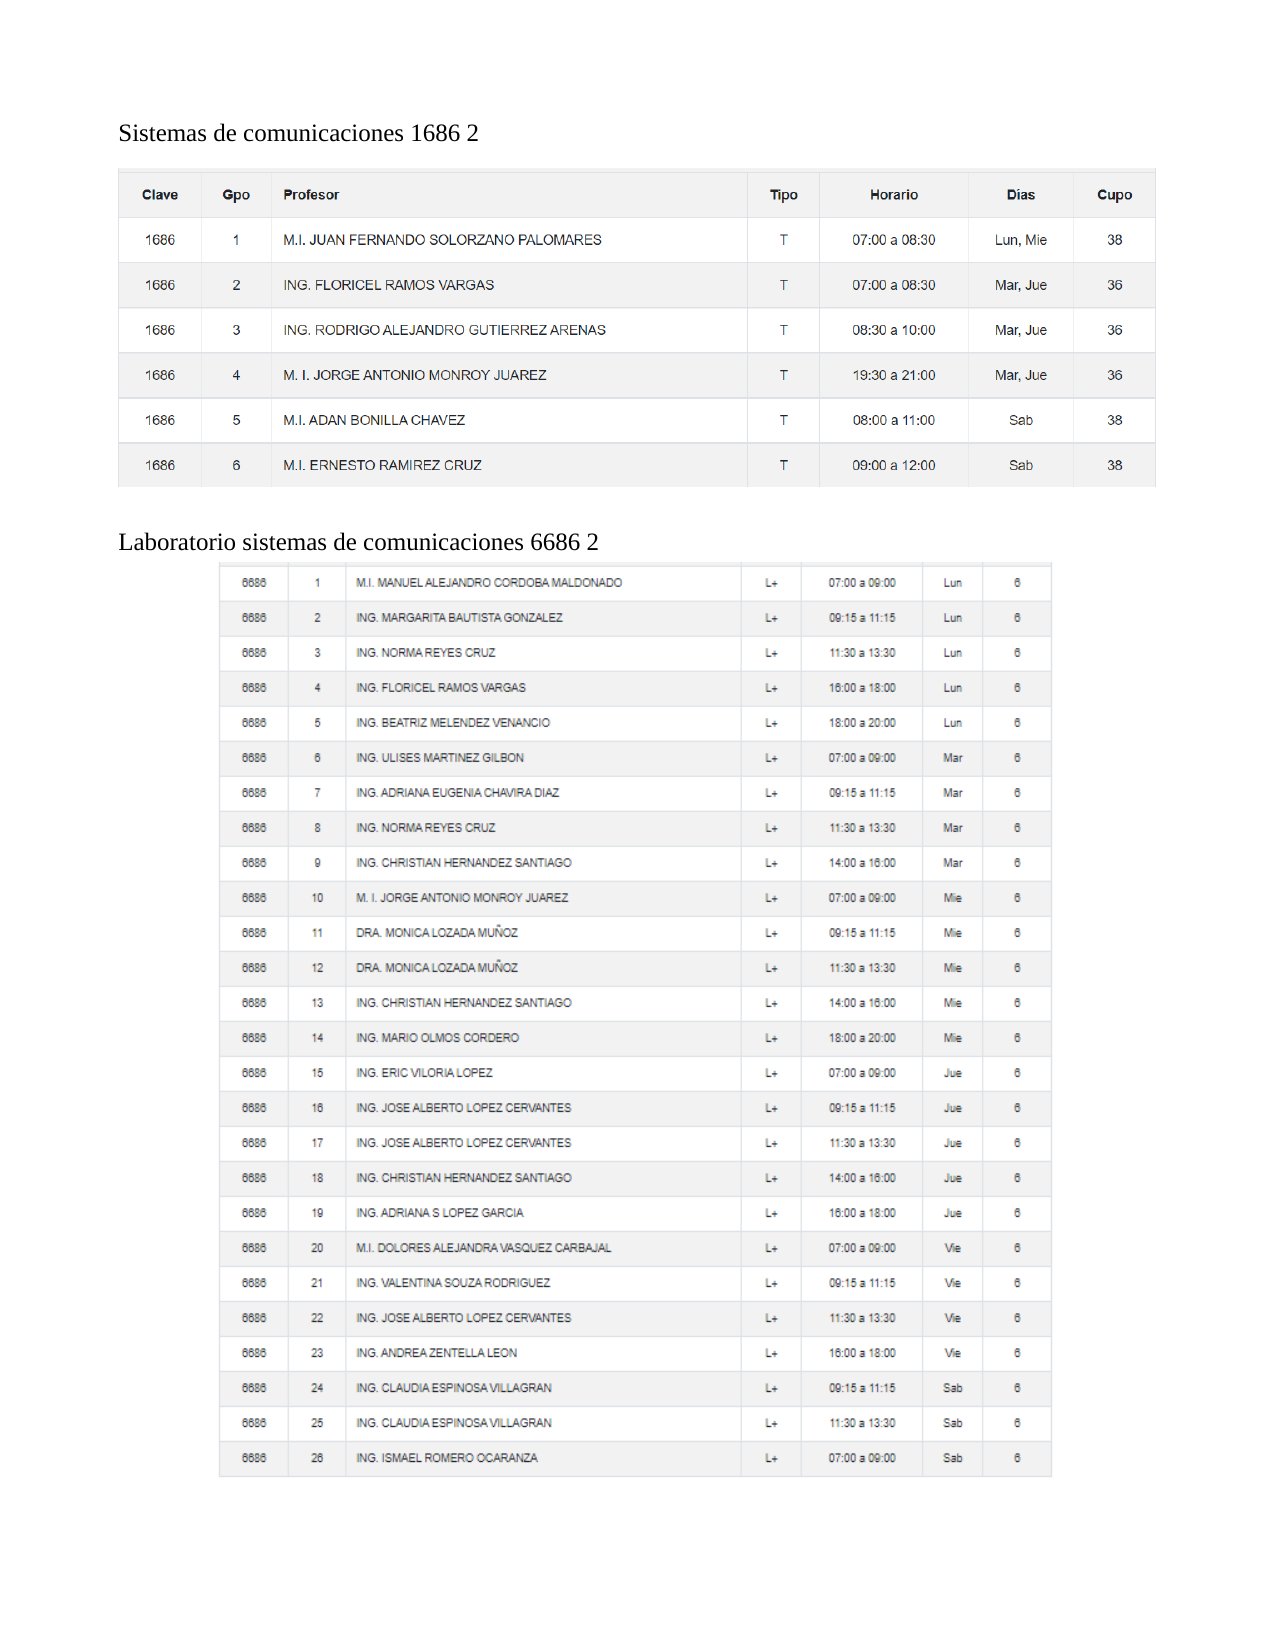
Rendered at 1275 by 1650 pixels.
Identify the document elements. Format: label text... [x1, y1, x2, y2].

text Sistemas de comunicaciones 1686 2 [118, 118, 1157, 147]
picture [118, 168, 1157, 487]
text Laboratorio sistemas de comunicaciones 6686 2 [118, 527, 1157, 556]
picture [214, 562, 1061, 1481]
